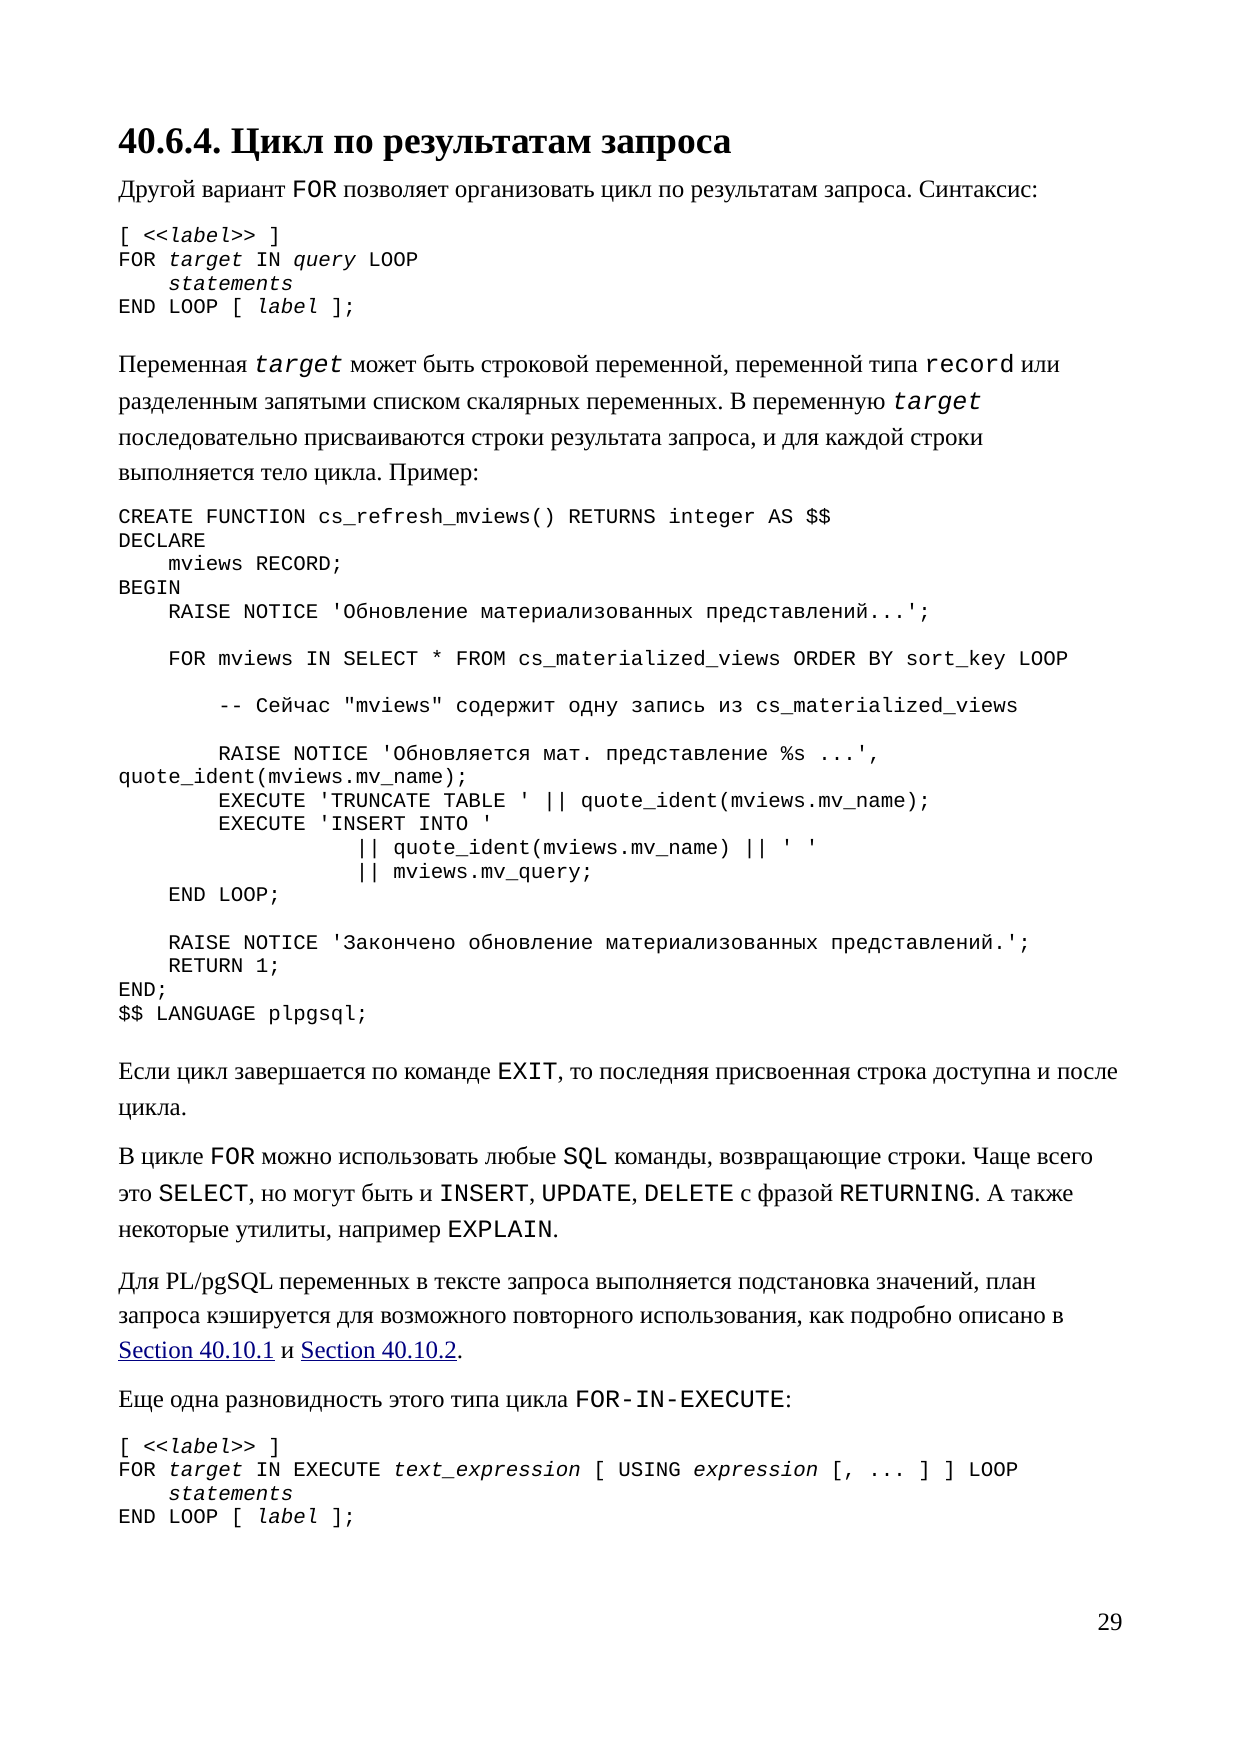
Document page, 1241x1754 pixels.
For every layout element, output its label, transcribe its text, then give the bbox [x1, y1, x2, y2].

subtitle 40.6.4. Цикл по результатам запроса [118, 118, 1122, 161]
text END LOOP [ label ]; [118, 296, 1122, 320]
text END LOOP; [118, 884, 1122, 908]
text [ <<label>> ] [118, 225, 1122, 249]
text Если цикл завершается по команде EXIT, то последняя присвоенная строка доступна и после цикла. [118, 1056, 1122, 1121]
text Еще одна разновидность этого типа цикла FOR-IN-EXECUTE: [118, 1384, 1122, 1415]
text statements [118, 1483, 1122, 1507]
text RETURN 1; [118, 955, 1122, 979]
text -- Сейчас "mviews" содержит одну запись из cs_materialized_views [118, 695, 1122, 719]
text FOR target IN EXECUTE text_expression [ USING expression [, ... ] ] LOOP [118, 1459, 1122, 1483]
text DECLARE [118, 530, 1122, 553]
text || mviews.mv_query; [118, 861, 1122, 884]
text [ <<label>> ] [118, 1436, 1122, 1459]
text $$ LANGUAGE plpgsql; [118, 1003, 1122, 1026]
text FOR target IN query LOOP [118, 249, 1122, 273]
text BEGIN [118, 577, 1122, 601]
text CREATE FUNCTION cs_refresh_mviews() RETURNS integer AS $$ [118, 506, 1122, 530]
text END LOOP [ label ]; [118, 1507, 1122, 1530]
text || quote_ident(mviews.mv_name) || ' ' [118, 837, 1122, 861]
text EXECUTE 'INSERT INTO ' [118, 813, 1122, 837]
text RAISE NOTICE 'Закончено обновление материализованных представлений.'; [118, 932, 1122, 955]
text FOR mviews IN SELECT * FROM cs_materialized_views ORDER BY sort_key LOOP [118, 648, 1122, 672]
text Другой вариант FOR позволяет организовать цикл по результатам запроса. Синтаксис: [118, 174, 1122, 204]
text Для PL/pgSQL переменных в тексте запроса выполняется подстановка значений, план запроса кэшируется для возможного повторного использования, как подробно описано в Section 40.10.1 и Section 40.10.2. [118, 1266, 1122, 1364]
text Переменная target может быть строковой переменной, переменной типа record или разделенным запятыми списком скалярных переменных. В переменную target последовательно присваиваются строки результата запроса, и для каждой строки выполняется тело цикла. Пример: [118, 349, 1122, 486]
text RAISE NOTICE 'Обновляется мат. представление %s ...', quote_ident(mviews.mv_name); [118, 742, 1122, 790]
text В цикле FOR можно использовать любые SQL команды, возвращающие строки. Чаще всего это SELECT, но могут быть и INSERT, UPDATE, DELETE с фразой RETURNING. А также некоторые утилиты, например EXPLAIN. [118, 1141, 1122, 1245]
text statements [118, 273, 1122, 296]
text END; [118, 979, 1122, 1003]
text RAISE NOTICE 'Обновление материализованных представлений...'; [118, 601, 1122, 624]
text mviews RECORD; [118, 553, 1122, 577]
text EXECUTE 'TRUNCATE TABLE ' || quote_ident(mviews.mv_name); [118, 790, 1122, 813]
